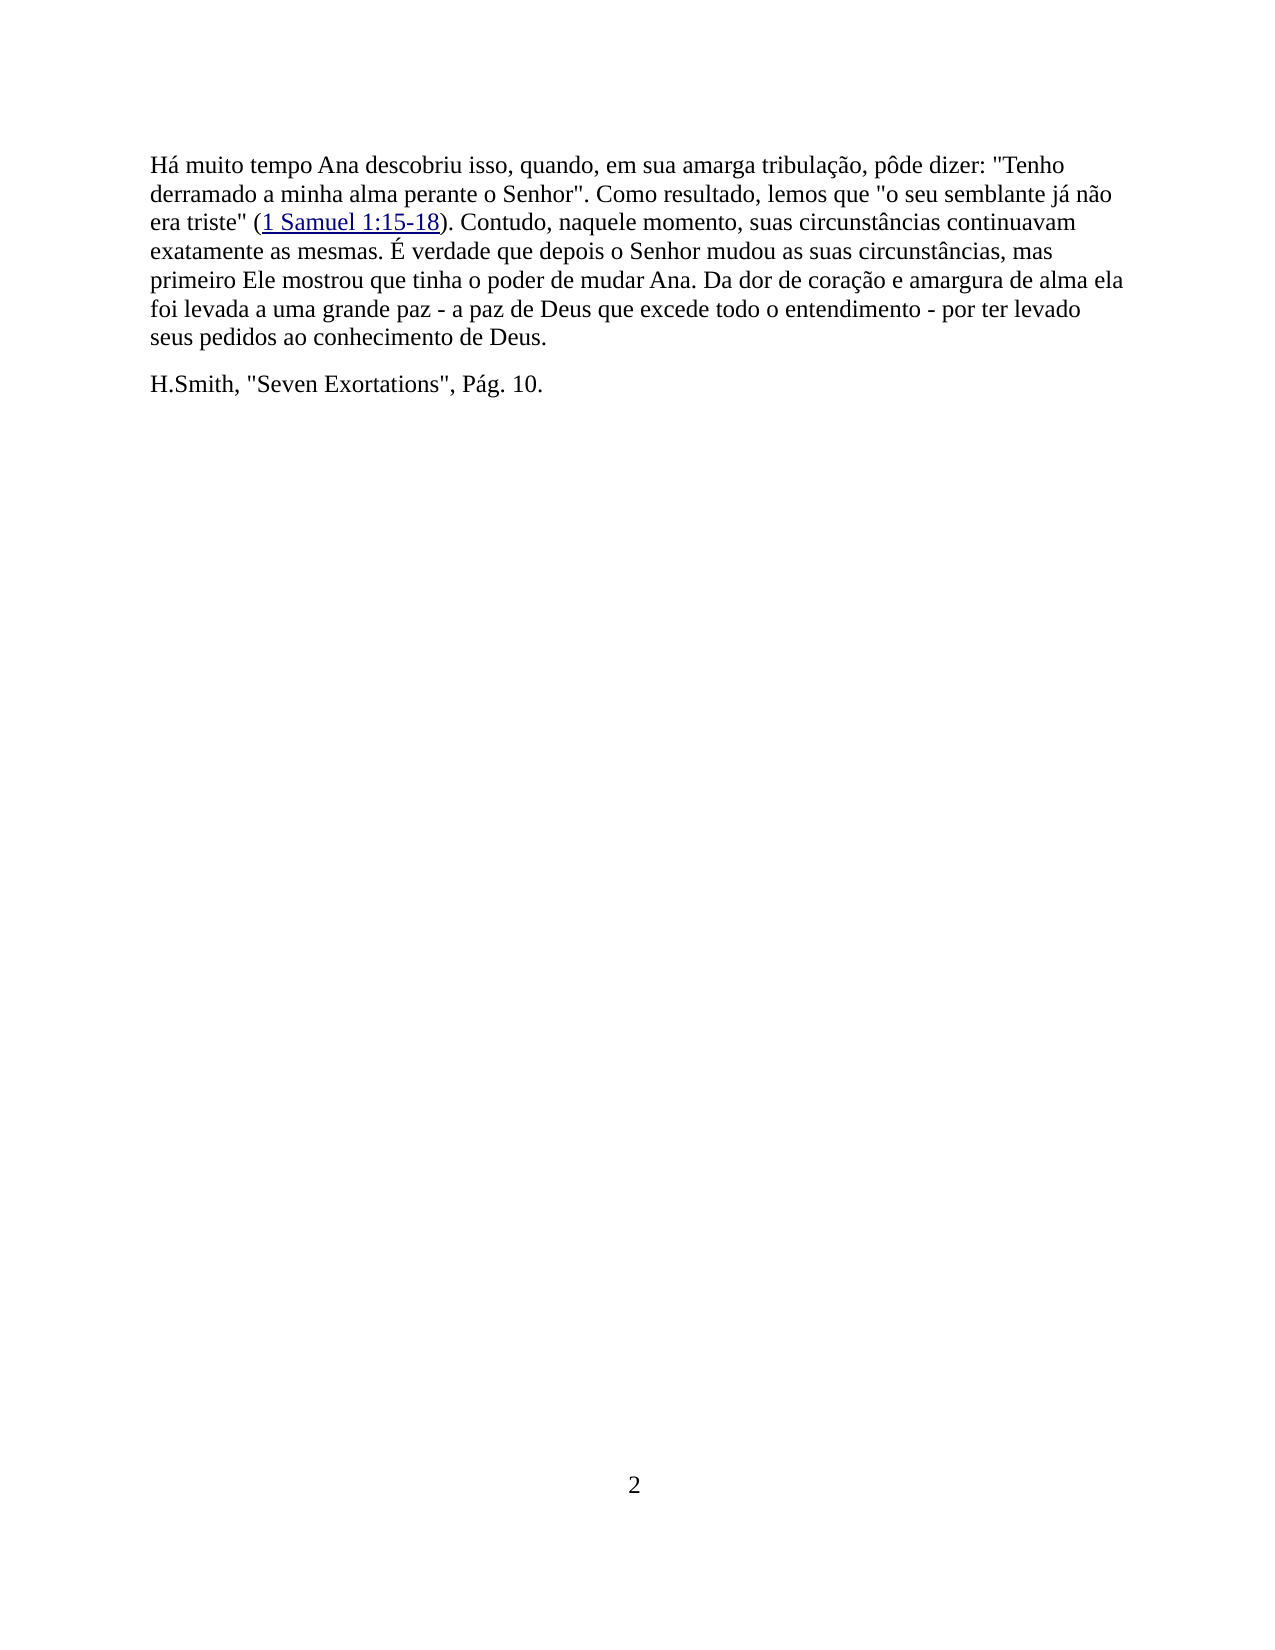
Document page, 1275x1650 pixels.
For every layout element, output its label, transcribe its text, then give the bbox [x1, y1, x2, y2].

text H.Smith, "Seven Exortations", Pág. 10. [150, 369, 1125, 398]
text Há muito tempo Ana descobriu isso, quando, em sua amarga tribulação, pôde dizer: "Tenho derramado a minha alma perante o Senhor". Como resultado, lemos que "o seu semblante já não era triste" (1 Samuel 1:15-18). Contudo, naquele momento, suas circunstâncias continuavam exatamente as mesmas. É verdade que depois o Senhor mudou as suas circunstâncias, mas primeiro Ele mostrou que tinha o poder de mudar Ana. Da dor de coração e amargura de alma ela foi levada a uma grande paz - a paz de Deus que excede todo o entendimento - por ter levado seus pedidos ao conhecimento de Deus. [150, 150, 1125, 351]
